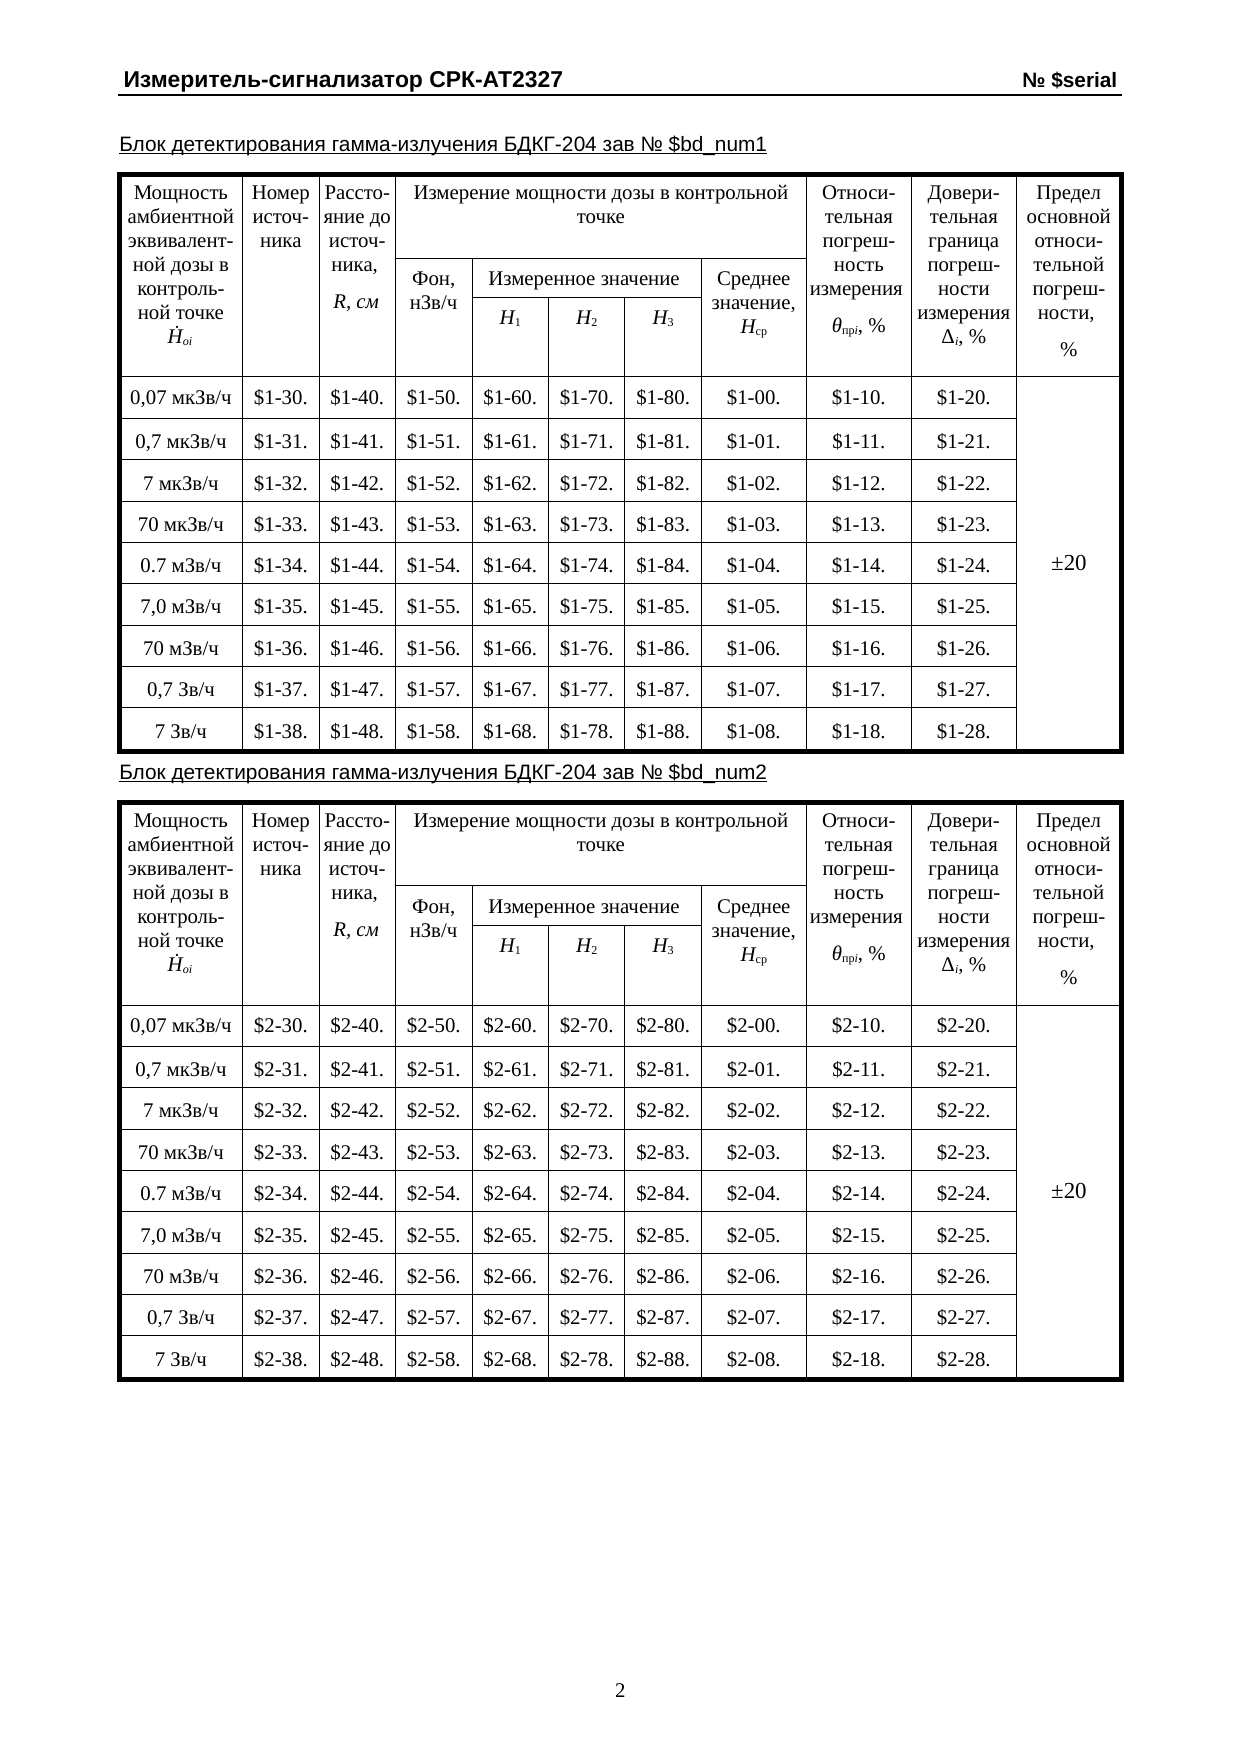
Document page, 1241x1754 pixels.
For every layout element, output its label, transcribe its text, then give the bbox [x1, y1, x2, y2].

table_cell $2-64. [473, 1171, 548, 1211]
table_cell $1-64. [473, 543, 548, 583]
table_cell $2-24. [912, 1171, 1016, 1211]
table_cell 70 мЗв/ч [122, 1254, 242, 1294]
table_cell $2-45. [320, 1212, 395, 1253]
table_cell $1-04. [702, 543, 806, 583]
table_cell $1-42. [320, 460, 395, 501]
table_cell $2-10. [807, 1006, 911, 1046]
table_cell 0,07 мкЗв/ч [122, 1006, 242, 1046]
table_cell $1-48. [320, 708, 395, 749]
table_cell $1-75. [549, 584, 624, 624]
table_header Блок детектирования гамма-излучения БДКГ-204 зав № $bd_num1 [119, 126, 1121, 172]
table_cell 0.7 мЗв/ч [122, 1171, 242, 1211]
table_cell $1-38. [243, 708, 319, 749]
table_cell $1-77. [549, 667, 624, 707]
table_cell H2 [549, 926, 624, 1004]
table_cell 70 мкЗв/ч [122, 1130, 242, 1170]
table_cell $2-42. [320, 1088, 395, 1128]
table_cell $1-61. [473, 419, 548, 459]
table_cell $2-46. [320, 1254, 395, 1294]
table_cell ±20 [1017, 1006, 1119, 1377]
table_cell $1-30. [243, 377, 319, 418]
table_cell $1-81. [625, 419, 701, 459]
table_cell 7 Зв/ч [122, 708, 242, 749]
table_cell $2-44. [320, 1171, 395, 1211]
table_cell $1-25. [912, 584, 1016, 624]
table_cell $2-71. [549, 1047, 624, 1087]
table_cell 0,7 Зв/ч [122, 1295, 242, 1335]
table_cell $2-37. [243, 1295, 319, 1335]
table_cell $2-11. [807, 1047, 911, 1087]
table_cell $2-60. [473, 1006, 548, 1046]
table_cell 70 мкЗв/ч [122, 502, 242, 542]
table_cell $2-51. [396, 1047, 472, 1087]
table_cell Относи-тельная погреш-ность измерения θпрi, % [807, 805, 911, 1004]
table_cell $1-16. [807, 626, 911, 666]
table_cell $1-13. [807, 502, 911, 542]
table_cell $1-85. [625, 584, 701, 624]
table_cell H3 [625, 926, 701, 1004]
table_cell $1-15. [807, 584, 911, 624]
table_cell Мощность амбиентной эквивалент-ной дозы в контроль-ной точке Ḣoi [122, 177, 242, 376]
table_cell $1-68. [473, 708, 548, 749]
table_cell $1-82. [625, 460, 701, 501]
table_cell $1-70. [549, 377, 624, 418]
table_cell $2-41. [320, 1047, 395, 1087]
table_cell $2-21. [912, 1047, 1016, 1087]
table_cell $2-73. [549, 1130, 624, 1170]
table_cell $2-85. [625, 1212, 701, 1253]
table_cell $1-21. [912, 419, 1016, 459]
table_cell Относи-тельная погреш-ность измерения θпрi, % [807, 177, 911, 376]
table_cell $1-87. [625, 667, 701, 707]
table_cell Номер источ-ника [243, 177, 319, 376]
table_cell $2-81. [625, 1047, 701, 1087]
table_cell $1-76. [549, 626, 624, 666]
table_cell $2-40. [320, 1006, 395, 1046]
table_cell $2-57. [396, 1295, 472, 1335]
table_cell $2-83. [625, 1130, 701, 1170]
table_cell $1-33. [243, 502, 319, 542]
table_cell $2-66. [473, 1254, 548, 1294]
table_cell $2-14. [807, 1171, 911, 1211]
table_cell $1-37. [243, 667, 319, 707]
table_cell H1 [473, 298, 548, 376]
table_cell $1-58. [396, 708, 472, 749]
table_cell $2-04. [702, 1171, 806, 1211]
table_cell $1-63. [473, 502, 548, 542]
table_cell $2-34. [243, 1171, 319, 1211]
table_cell $2-76. [549, 1254, 624, 1294]
table_cell $2-02. [702, 1088, 806, 1128]
table_cell $1-57. [396, 667, 472, 707]
table_cell $1-47. [320, 667, 395, 707]
table_cell $1-03. [702, 502, 806, 542]
table_cell $1-11. [807, 419, 911, 459]
table_cell $1-56. [396, 626, 472, 666]
table_cell Довери-тельная граница погреш-ности измерения Δi, % [912, 805, 1016, 1004]
table_cell $1-46. [320, 626, 395, 666]
table_cell $1-22. [912, 460, 1016, 501]
table_cell $1-80. [625, 377, 701, 418]
table_cell Мощность амбиентной эквивалент-ной дозы в контроль-ной точке Ḣoi [122, 805, 242, 1004]
table_cell $1-44. [320, 543, 395, 583]
table_cell $2-52. [396, 1088, 472, 1128]
table_cell $2-17. [807, 1295, 911, 1335]
table_cell $1-78. [549, 708, 624, 749]
table_cell Среднее значение, Hср [702, 886, 806, 1004]
table_cell H1 [473, 926, 548, 1004]
table_cell 7 мкЗв/ч [122, 460, 242, 501]
table_cell $1-55. [396, 584, 472, 624]
table_cell $1-27. [912, 667, 1016, 707]
table_cell $1-34. [243, 543, 319, 583]
table_cell $1-84. [625, 543, 701, 583]
table_header Блок детектирования гамма-излучения БДКГ-204 зав № $bd_num2 [119, 754, 1121, 800]
table_cell $2-58. [396, 1336, 472, 1377]
table_cell $2-07. [702, 1295, 806, 1335]
table_cell Фон, нЗв/ч [396, 259, 472, 376]
table_cell $2-15. [807, 1212, 911, 1253]
table_cell $1-73. [549, 502, 624, 542]
table_cell $1-88. [625, 708, 701, 749]
table_cell Номер источ-ника [243, 805, 319, 1004]
table_cell $1-43. [320, 502, 395, 542]
table_cell $2-74. [549, 1171, 624, 1211]
table_cell $2-50. [396, 1006, 472, 1046]
table_cell $2-75. [549, 1212, 624, 1253]
table_cell $1-65. [473, 584, 548, 624]
table_cell $2-22. [912, 1088, 1016, 1128]
table_cell Среднее значение, Hср [702, 259, 806, 376]
table_cell $2-43. [320, 1130, 395, 1170]
table_cell $1-35. [243, 584, 319, 624]
table_cell 0,7 Зв/ч [122, 667, 242, 707]
table_cell $1-36. [243, 626, 319, 666]
table_cell $1-86. [625, 626, 701, 666]
table_cell $1-66. [473, 626, 548, 666]
table_cell $1-60. [473, 377, 548, 418]
table_cell $1-72. [549, 460, 624, 501]
table_cell $1-01. [702, 419, 806, 459]
table_cell $2-77. [549, 1295, 624, 1335]
table_cell $1-32. [243, 460, 319, 501]
table_cell $2-25. [912, 1212, 1016, 1253]
table_cell $1-31. [243, 419, 319, 459]
table_cell $2-01. [702, 1047, 806, 1087]
table_cell $2-47. [320, 1295, 395, 1335]
table_cell $2-20. [912, 1006, 1016, 1046]
table_cell $1-53. [396, 502, 472, 542]
table_cell $2-18. [807, 1336, 911, 1377]
table_cell Измерение мощности дозы в контрольной точке [396, 805, 806, 885]
table_cell $1-26. [912, 626, 1016, 666]
table_cell $1-07. [702, 667, 806, 707]
table_cell $2-63. [473, 1130, 548, 1170]
table_cell $2-48. [320, 1336, 395, 1377]
table_cell 0.7 мЗв/ч [122, 543, 242, 583]
table_cell 0,7 мкЗв/ч [122, 419, 242, 459]
table_cell $1-12. [807, 460, 911, 501]
table_cell $2-27. [912, 1295, 1016, 1335]
table_cell $2-86. [625, 1254, 701, 1294]
table_cell $2-35. [243, 1212, 319, 1253]
table_cell $2-88. [625, 1336, 701, 1377]
table_cell $1-71. [549, 419, 624, 459]
table_cell $2-38. [243, 1336, 319, 1377]
table_cell $2-70. [549, 1006, 624, 1046]
table_cell $2-06. [702, 1254, 806, 1294]
table_cell $2-68. [473, 1336, 548, 1377]
table_cell $2-72. [549, 1088, 624, 1128]
table_cell $2-03. [702, 1130, 806, 1170]
table_cell $1-17. [807, 667, 911, 707]
table_cell $2-54. [396, 1171, 472, 1211]
table_cell $1-83. [625, 502, 701, 542]
table_cell Фон, нЗв/ч [396, 886, 472, 1004]
table_cell $2-78. [549, 1336, 624, 1377]
table_cell $2-30. [243, 1006, 319, 1046]
table_cell $1-02. [702, 460, 806, 501]
table_cell $2-55. [396, 1212, 472, 1253]
table_cell $1-51. [396, 419, 472, 459]
table_cell $1-06. [702, 626, 806, 666]
table_cell $2-36. [243, 1254, 319, 1294]
table_cell 7 Зв/ч [122, 1336, 242, 1377]
table_cell $1-54. [396, 543, 472, 583]
table_cell $2-00. [702, 1006, 806, 1046]
table_cell $2-16. [807, 1254, 911, 1294]
table_cell $2-23. [912, 1130, 1016, 1170]
table_cell $1-10. [807, 377, 911, 418]
table_cell $1-00. [702, 377, 806, 418]
table_cell $2-65. [473, 1212, 548, 1253]
table_cell H2 [549, 298, 624, 376]
table_cell $1-24. [912, 543, 1016, 583]
table_cell $2-80. [625, 1006, 701, 1046]
table_cell Измеренное значение [473, 886, 701, 925]
table_cell Рассто-яние до источ-ника, R, см [320, 177, 395, 376]
table_cell $1-41. [320, 419, 395, 459]
table_cell $1-45. [320, 584, 395, 624]
table_cell $2-84. [625, 1171, 701, 1211]
table_cell $2-13. [807, 1130, 911, 1170]
table_cell $2-62. [473, 1088, 548, 1128]
table_cell $2-87. [625, 1295, 701, 1335]
table_cell $2-53. [396, 1130, 472, 1170]
table_cell $1-74. [549, 543, 624, 583]
table_cell $1-18. [807, 708, 911, 749]
table_cell Измеренное значение [473, 259, 701, 297]
table_cell $2-56. [396, 1254, 472, 1294]
table_cell $1-14. [807, 543, 911, 583]
table_cell $2-05. [702, 1212, 806, 1253]
table_cell $1-67. [473, 667, 548, 707]
table_cell $2-28. [912, 1336, 1016, 1377]
table_cell 7,0 мЗв/ч [122, 584, 242, 624]
table_cell ±20 [1017, 377, 1119, 749]
table_cell Измерение мощности дозы в контрольной точке [396, 177, 806, 257]
table_cell $2-31. [243, 1047, 319, 1087]
table_cell $1-28. [912, 708, 1016, 749]
table_cell $1-50. [396, 377, 472, 418]
table_cell 0,7 мкЗв/ч [122, 1047, 242, 1087]
table_cell $1-23. [912, 502, 1016, 542]
table_cell Рассто-яние до источ-ника, R, см [320, 805, 395, 1004]
table_cell $1-20. [912, 377, 1016, 418]
table_cell $2-26. [912, 1254, 1016, 1294]
table_cell $1-05. [702, 584, 806, 624]
table_cell $1-40. [320, 377, 395, 418]
table_cell 0,07 мкЗв/ч [122, 377, 242, 418]
table_cell $1-08. [702, 708, 806, 749]
table_cell Довери-тельная граница погреш-ности измерения Δi, % [912, 177, 1016, 376]
table_cell $2-33. [243, 1130, 319, 1170]
table_cell $1-62. [473, 460, 548, 501]
table_cell $2-82. [625, 1088, 701, 1128]
table_cell Предел основной относи-тельной погреш-ности, % [1017, 805, 1119, 1004]
table_cell $1-52. [396, 460, 472, 501]
table_cell 7 мкЗв/ч [122, 1088, 242, 1128]
table_cell Предел основной относи-тельной погреш-ности, % [1017, 177, 1119, 376]
table_cell $2-61. [473, 1047, 548, 1087]
table_cell 70 мЗв/ч [122, 626, 242, 666]
table_cell $2-32. [243, 1088, 319, 1128]
table_cell 7,0 мЗв/ч [122, 1212, 242, 1253]
table_cell $2-12. [807, 1088, 911, 1128]
table_cell H3 [625, 298, 701, 376]
table_cell $2-08. [702, 1336, 806, 1377]
table_cell $2-67. [473, 1295, 548, 1335]
